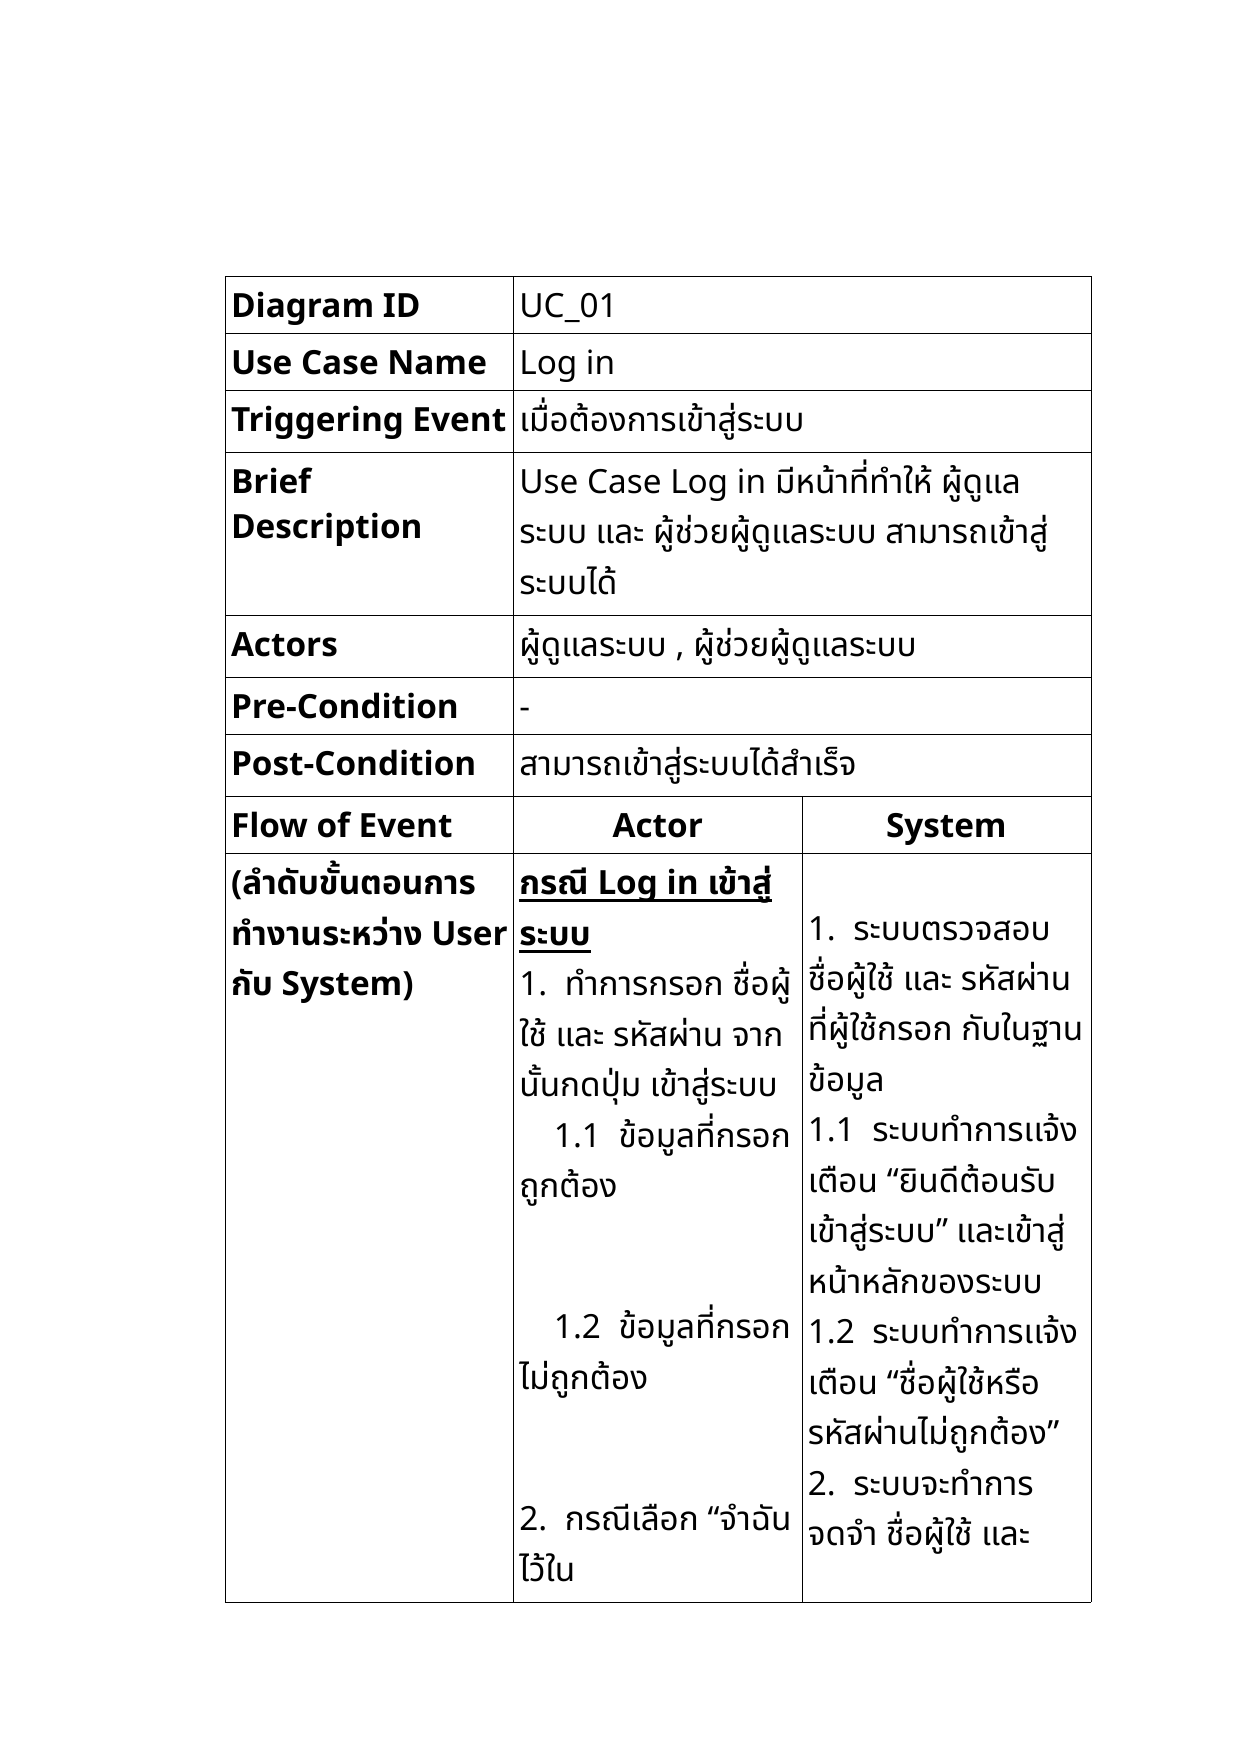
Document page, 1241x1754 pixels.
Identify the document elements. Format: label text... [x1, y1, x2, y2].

table_cell Use Case Name [226, 334, 513, 390]
table_cell ผู้ดูแลระบบ , ผู้ช่วยผู้ดูแลระบบ [514, 616, 1091, 677]
table_cell Actors [226, 616, 513, 677]
table_cell (ลำดับขั้นตอนการ ทำงานระหว่าง User กับ System) [226, 854, 513, 1602]
table_header Diagram ID [226, 277, 513, 333]
table_cell 1. ระบบตรวจสอบ ชื่อผู้ใช้ และ รหัสผ่าน ที่ผู้ใช้กรอก กับในฐานข้อมูล 1.1 ระบบทำการเเจ้งเตือน “ยินดีต้อนรับเข้าสู่ระบบ” และเข้าสู่หน้าหลักของระบบ 1.2 ระบบทำการเเจ้งเตือน “ชื่อผู้ใช้หรือรหัสผ่านไม่ถูกต้อง” 2. ระบบจะทำการจดจำ ชื่อผู้ใช้ และ [803, 854, 1091, 1602]
table_cell สามารถเข้าสู่ระบบได้สำเร็จ [514, 735, 1091, 796]
table_cell Post-Condition [226, 735, 513, 796]
table_cell Pre-Condition [226, 678, 513, 734]
table_cell เมื่อต้องการเข้าสู่ระบบ [514, 391, 1091, 452]
table_header UC_01 [514, 277, 1091, 333]
table_cell กรณี Log in เข้าสู่ระบบ 1. ทำการกรอก ชื่อผู้ใช้ และ รหัสผ่าน จากนั้นกดปุ่ม เข้าสู่ระบบ 1.1 ข้อมูลที่กรอกถูกต้อง 1.2 ข้อมูลที่กรอกไม่ถูกต้อง 2. กรณีเลือก “จำฉันไว้ใน [514, 854, 802, 1602]
table_cell System [803, 797, 1091, 853]
table_cell Log in [514, 334, 1091, 390]
table_cell Actor [514, 797, 802, 853]
table_cell - [514, 678, 1091, 734]
table_cell Flow of Event [226, 797, 513, 853]
table_cell Use Case Log in มีหน้าที่ทำให้ ผู้ดูแลระบบ และ ผู้ช่วยผู้ดูแลระบบ สามารถเข้าสู่ระบบได้ [514, 453, 1091, 615]
table_cell Triggering Event [226, 391, 513, 452]
table_cell Brief Description [226, 453, 513, 615]
